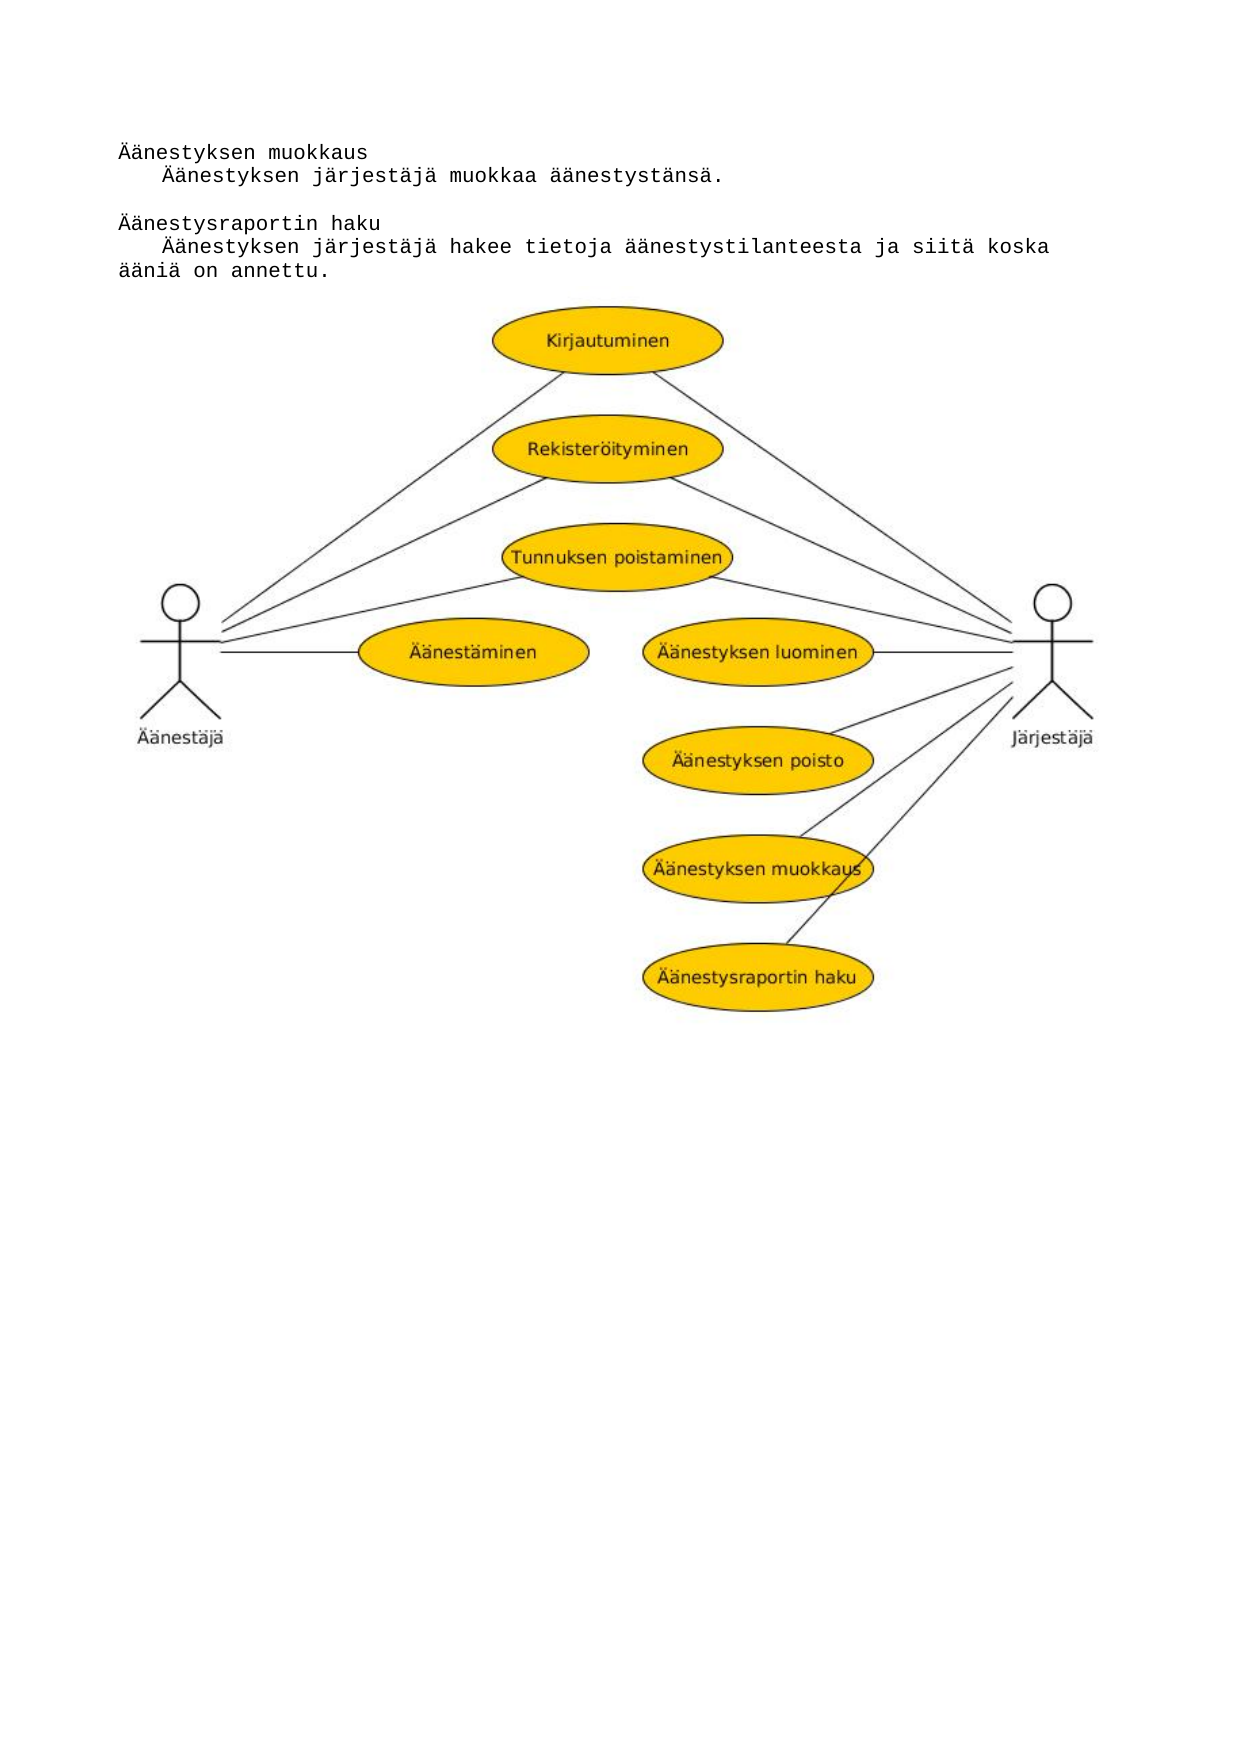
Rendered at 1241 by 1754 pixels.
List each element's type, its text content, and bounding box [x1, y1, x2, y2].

text Äänestyksen järjestäjä hakee tietoja äänestystilanteesta ja siitä koska ääniä on annettu. [118, 236, 1122, 284]
picture [113, 286, 1118, 1031]
text Äänestysraportin haku [118, 213, 1122, 236]
text Äänestyksen muokkaus [118, 142, 1122, 165]
text Äänestyksen järjestäjä muokkaa äänestystänsä. [118, 165, 1122, 189]
